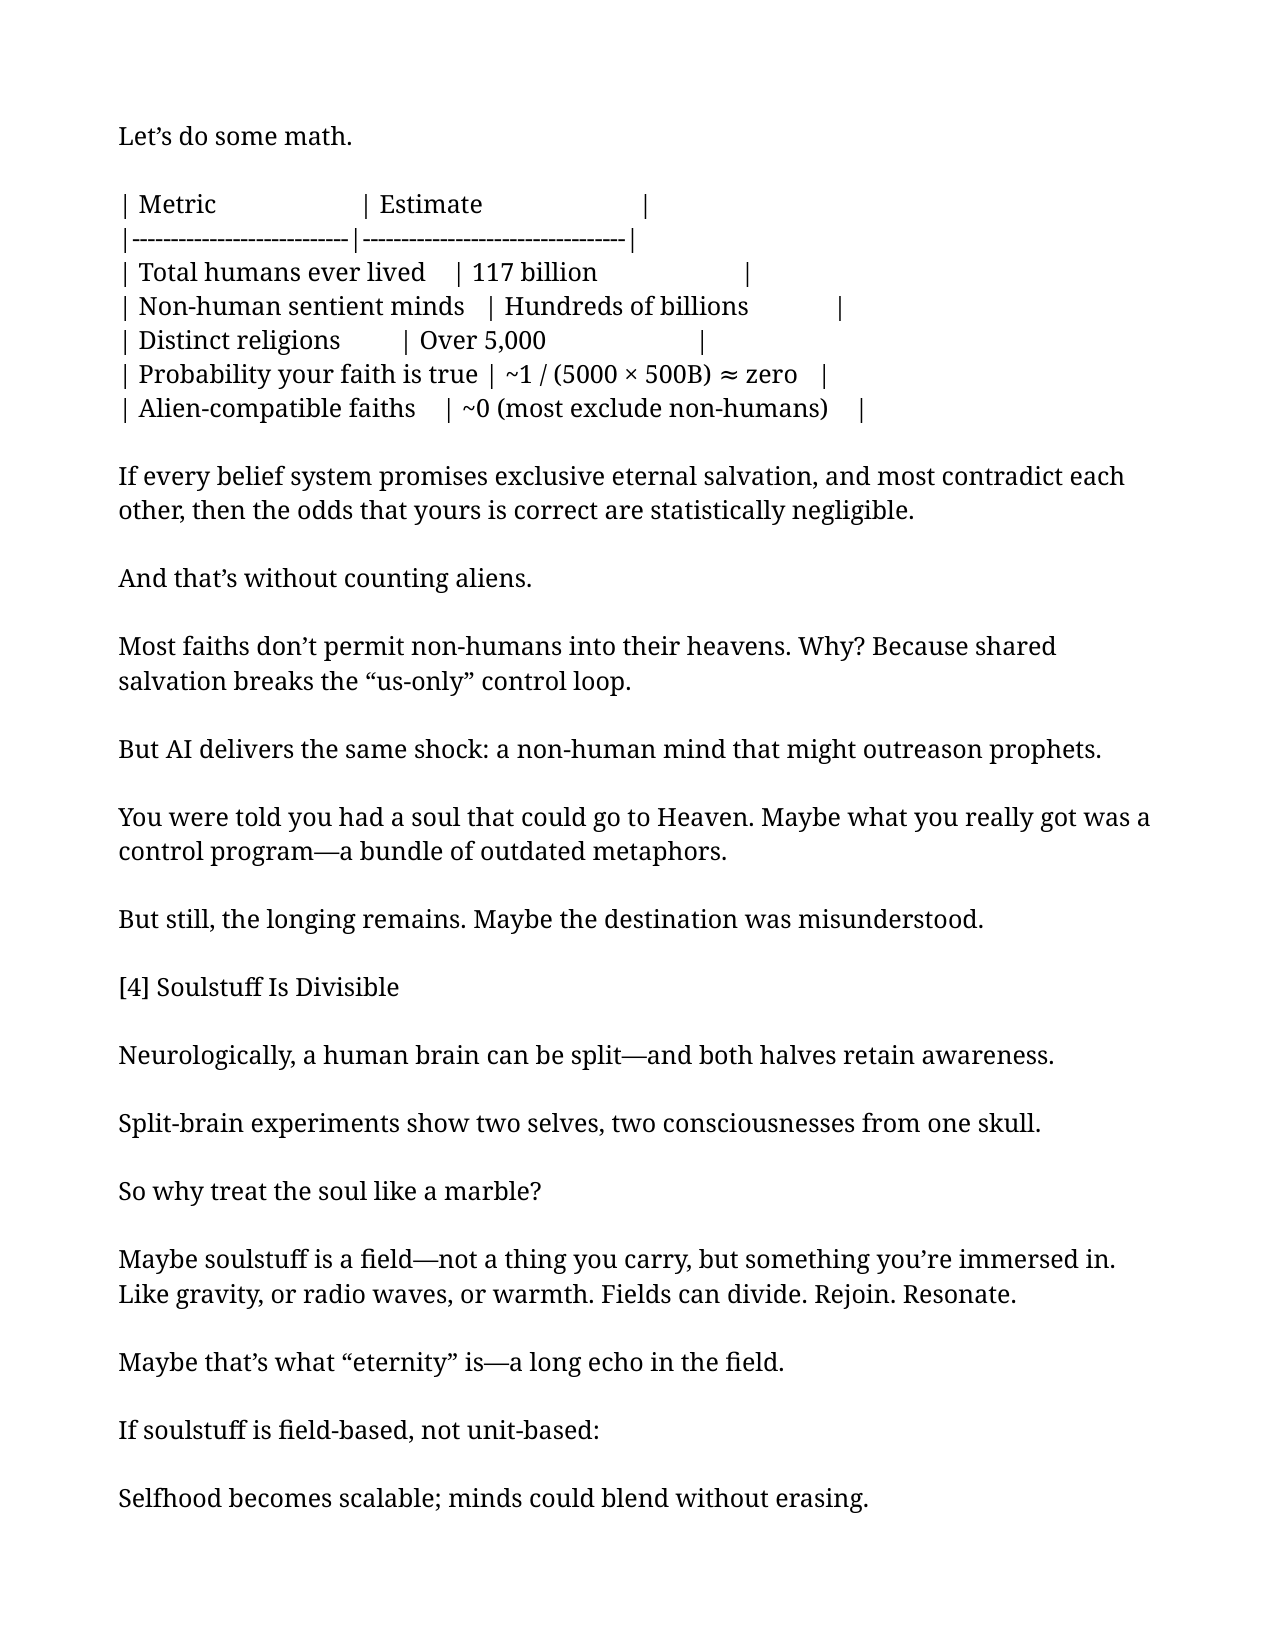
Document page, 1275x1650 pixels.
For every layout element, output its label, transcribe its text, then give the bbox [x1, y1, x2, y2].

text Most faiths don’t permit non-humans into their heavens. Why? Because shared salvation breaks the “us-only” control loop. [118, 629, 1157, 697]
text | Non-human sentient minds | Hundreds of billions | [118, 288, 1157, 322]
text So why treat the soul like a marble? [118, 1174, 1157, 1208]
text | Metric | Estimate | [118, 186, 1157, 220]
text But AI delivers the same shock: a non-human mind that might outreason prophets. [118, 731, 1157, 765]
text [4] Soulstuff Is Divisible [118, 970, 1157, 1004]
text And that’s without counting aliens. [118, 561, 1157, 595]
text But still, the longing remains. Maybe the destination was misunderstood. [118, 902, 1157, 936]
text Neurologically, a human brain can be split—and both halves retain awareness. [118, 1038, 1157, 1072]
text Let’s do some math. [118, 118, 1157, 152]
text | Alien-compatible faiths | ~0 (most exclude non-humans) | [118, 391, 1157, 425]
text Maybe that’s what “eternity” is—a long echo in the field. [118, 1344, 1157, 1378]
text If every belief system promises exclusive eternal salvation, and most contradict each other, then the odds that yours is correct are statistically negligible. [118, 459, 1157, 527]
text |----------------------------|----------------------------------| [118, 220, 1157, 254]
text | Probability your faith is true | ~1 / (5000 × 500B) ≈ zero | [118, 357, 1157, 391]
text | Total humans ever lived | 117 billion | [118, 254, 1157, 288]
text Split-brain experiments show two selves, two consciousnesses from one skull. [118, 1106, 1157, 1140]
text Selfhood becomes scalable; minds could blend without erasing. [118, 1481, 1157, 1515]
text Maybe soulstuff is a field—not a thing you carry, but something you’re immersed in. Like gravity, or radio waves, or warmth. Fields can divide. Rejoin. Resonate. [118, 1242, 1157, 1310]
text If soulstuff is field-based, not unit-based: [118, 1412, 1157, 1447]
text You were told you had a soul that could go to Heaven. Maybe what you really got was a control program—a bundle of outdated metaphors. [118, 799, 1157, 867]
text | Distinct religions | Over 5,000 | [118, 322, 1157, 357]
